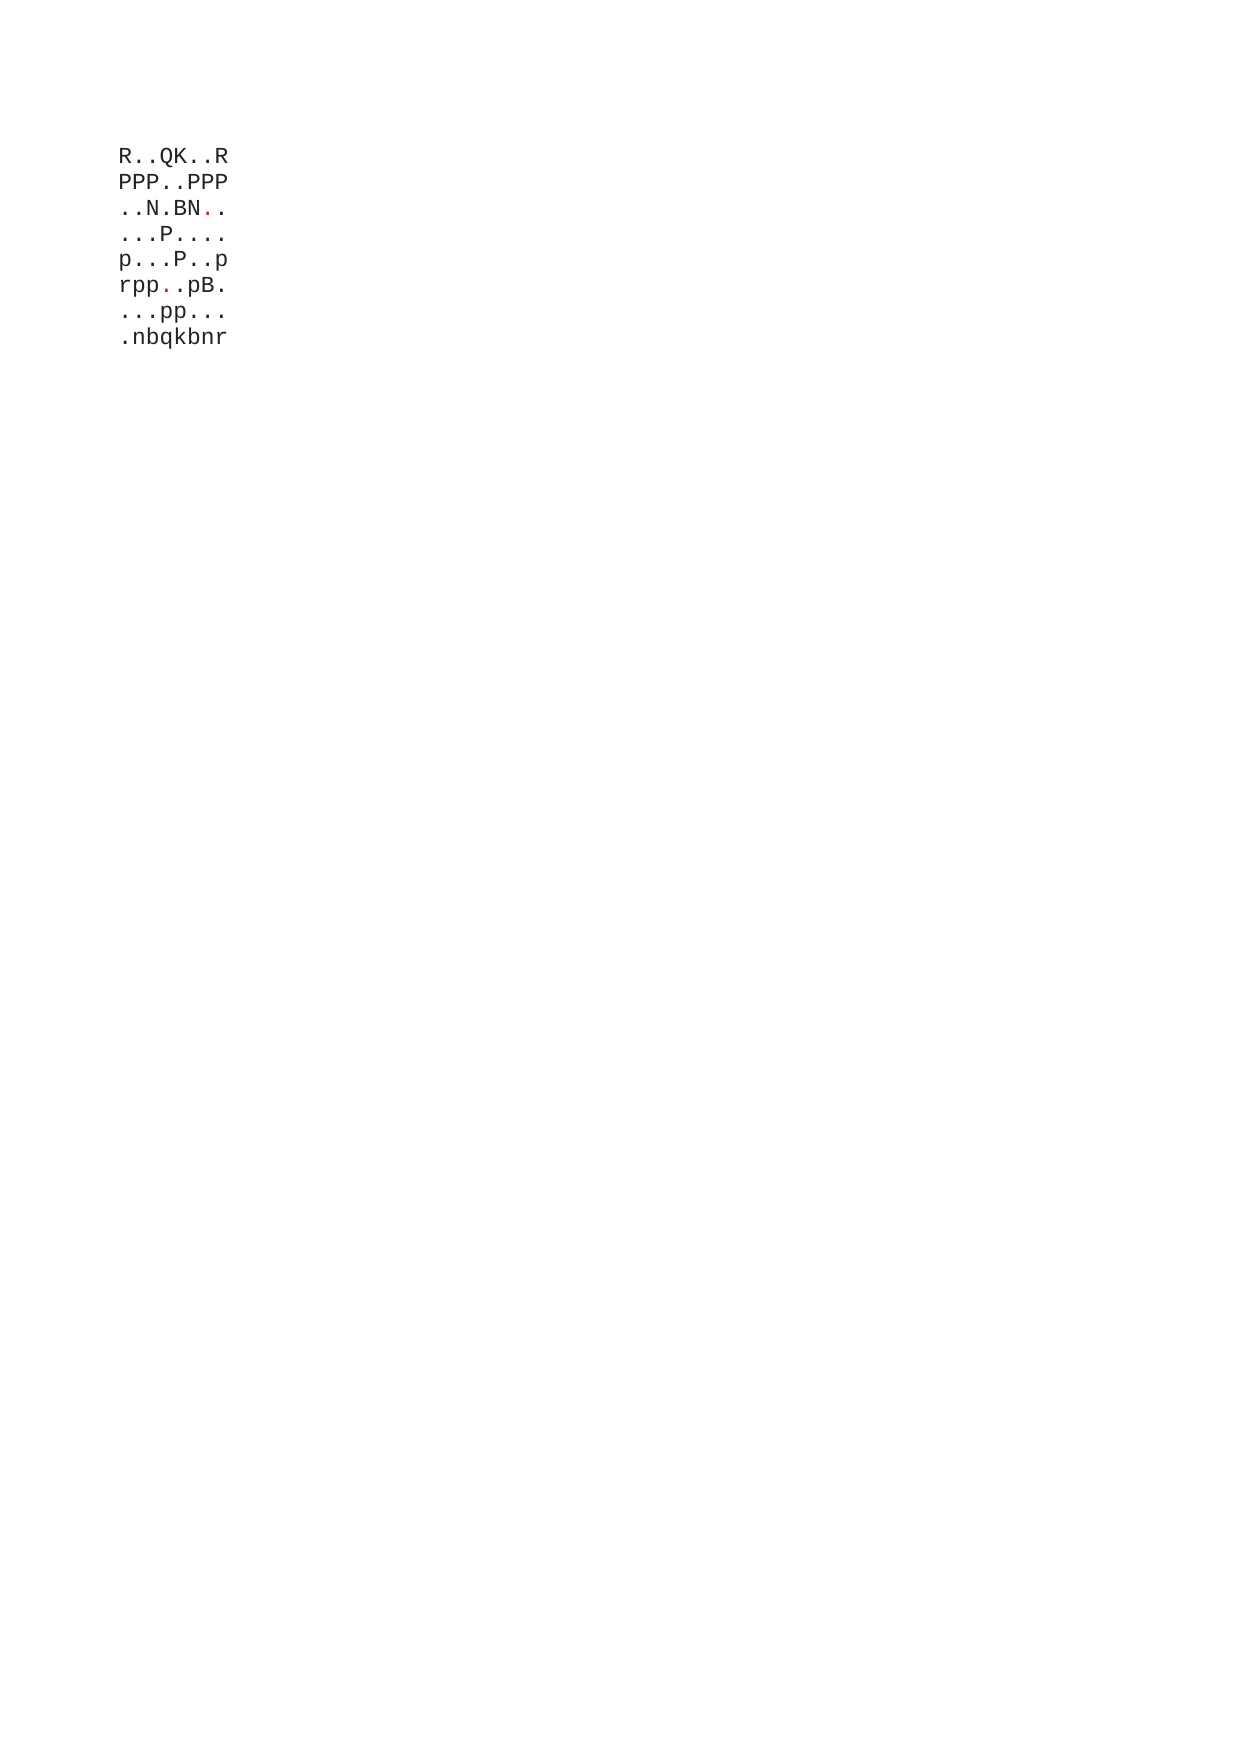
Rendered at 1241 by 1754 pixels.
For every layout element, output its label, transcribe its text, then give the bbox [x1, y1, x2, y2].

text rpp..pB. [118, 274, 1122, 300]
text ...pp... [118, 300, 1122, 326]
text ..N.BN.. [118, 196, 1122, 222]
text ...P.... [118, 222, 1122, 248]
text PPP..PPP [118, 170, 1122, 196]
text R..QK..R [118, 144, 1122, 170]
text .nbqkbnr [118, 326, 1122, 352]
text p...P..p [118, 248, 1122, 274]
